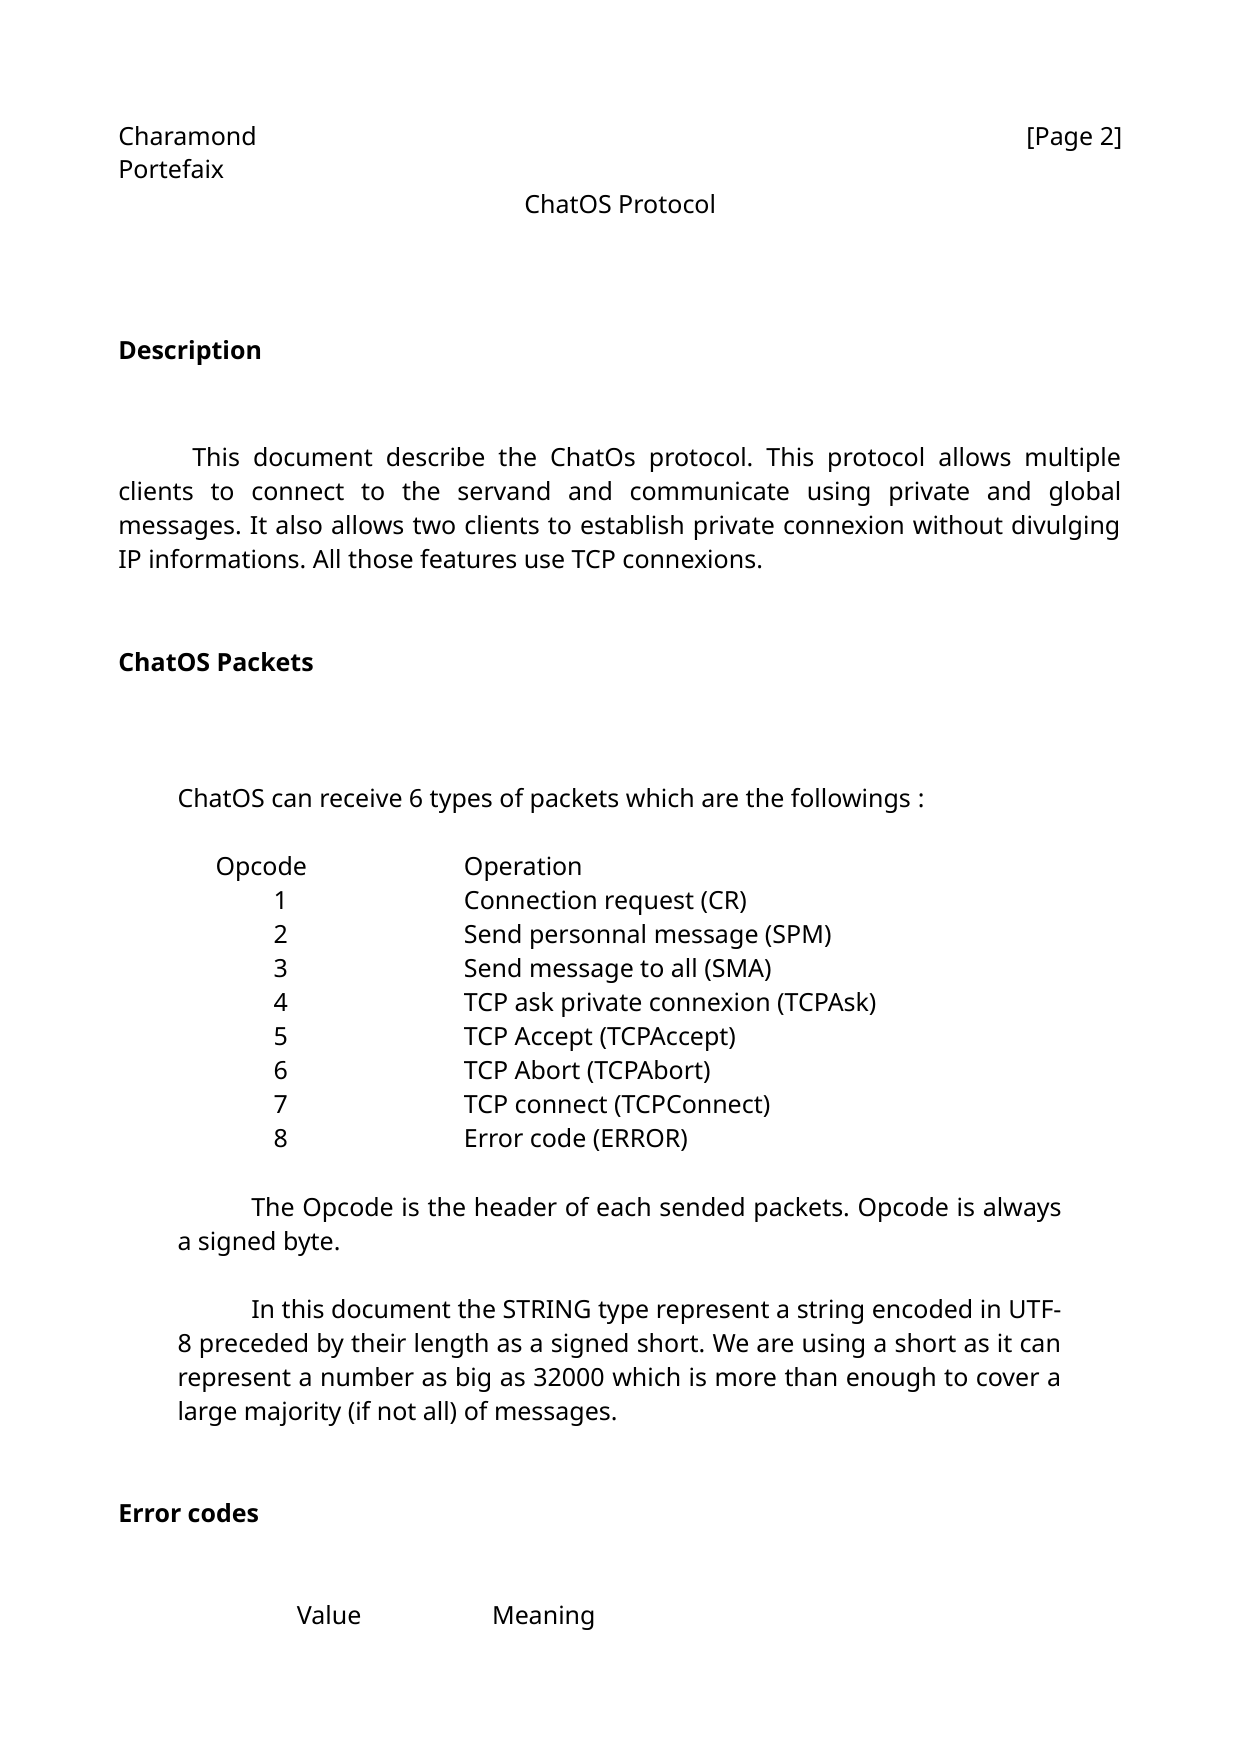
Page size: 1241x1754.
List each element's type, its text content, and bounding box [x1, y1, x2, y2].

table_cell 5 [156, 1019, 405, 1053]
table_cell 1 [156, 883, 405, 917]
table_cell 8 [156, 1121, 405, 1155]
table_cell Send message to all (SMA) [405, 951, 989, 985]
table_cell TCP ask private connexion (TCPAsk) [405, 985, 989, 1019]
table_cell 2 [156, 917, 405, 951]
table_cell Error code (ERROR) [405, 1121, 989, 1155]
table_cell TCP Accept (TCPAccept) [405, 1019, 989, 1053]
table_header Opcode [156, 849, 405, 883]
table_header Operation [405, 849, 989, 883]
table_cell 4 [156, 985, 405, 1019]
table_cell 6 [156, 1053, 405, 1087]
table_header Value [238, 1598, 433, 1632]
text ChatOS Packets [118, 644, 1122, 678]
table_cell 7 [156, 1087, 405, 1121]
text In this document the STRING type represent a string encoded in UTF-8 preceded by their length as a signed short. We are using a short as it can represent a number as big as 32000 which is more than enough to cover a large majority (if not all) of messages. [177, 1291, 1063, 1428]
table_cell 3 [156, 951, 405, 985]
text ChatOS can receive 6 types of packets which are the followings : [177, 781, 1063, 814]
text Error codes [118, 1496, 1122, 1530]
table_cell Connection request (CR) [405, 883, 989, 917]
table_cell TCP connect (TCPConnect) [405, 1087, 989, 1121]
table_cell Send personnal message (SPM) [405, 917, 989, 951]
text This document describe the ChatOs protocol. This protocol allows multiple clients to connect to the servand and communicate using private and global messages. It also allows two clients to establish private connexion without divulging IP informations. All those features use TCP connexions. [118, 440, 1122, 576]
table_cell TCP Abort (TCPAbort) [405, 1053, 989, 1087]
text The Opcode is the header of each sended packets. Opcode is always a signed byte. [177, 1189, 1063, 1257]
table_header Meaning [433, 1598, 947, 1632]
subtitle Description [118, 332, 1122, 367]
